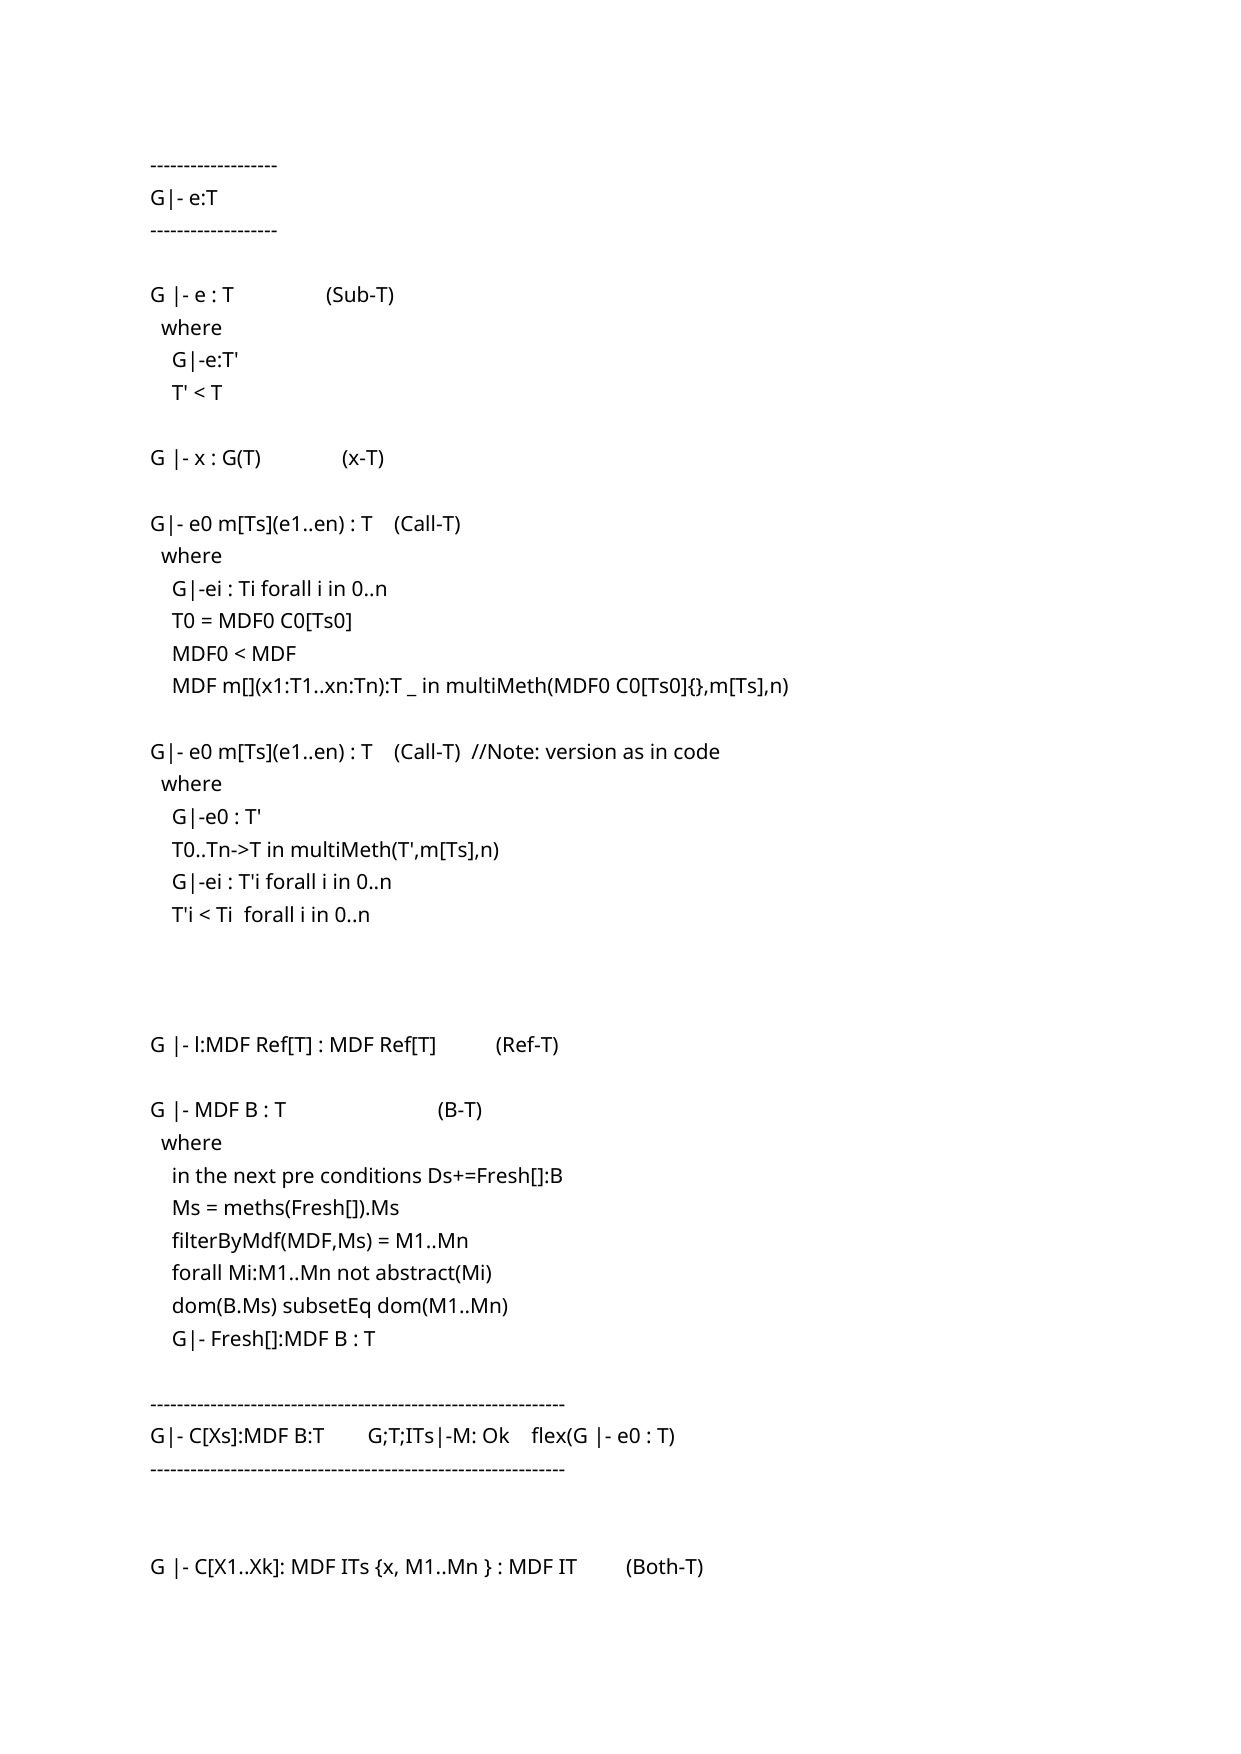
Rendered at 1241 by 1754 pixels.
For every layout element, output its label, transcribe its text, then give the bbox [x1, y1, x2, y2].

text -------------------------------------------------------------- [150, 1389, 1090, 1417]
text forall Mi:M1..Mn not abstract(Mi) [150, 1258, 1090, 1287]
text where [150, 541, 1090, 570]
text G |- l:MDF Ref[T] : MDF Ref[T] (Ref-T) [150, 1030, 1090, 1059]
text dom(B.Ms) subsetEq dom(M1..Mn) [150, 1291, 1090, 1319]
text G|-e0 : T' [150, 802, 1090, 831]
text G|- e:T [150, 183, 1090, 211]
text MDF0 < MDF [150, 639, 1090, 667]
text T0 = MDF0 C0[Ts0] [150, 606, 1090, 635]
text filterByMdf(MDF,Ms) = M1..Mn [150, 1226, 1090, 1254]
text G |- x : G(T) (x-T) [150, 443, 1090, 472]
text G|- Fresh[]:MDF B : T [150, 1324, 1090, 1352]
text Ms = meths(Fresh[]).Ms [150, 1193, 1090, 1222]
text G |- e : T (Sub-T) [150, 280, 1090, 309]
text G|- e0 m[Ts](e1..en) : T (Call-T) [150, 509, 1090, 537]
text where [150, 313, 1090, 341]
text MDF m[](x1:T1..xn:Tn):T _ in multiMeth(MDF0 C0[Ts0]{},m[Ts],n) [150, 672, 1090, 700]
text G|-ei : Ti forall i in 0..n [150, 574, 1090, 602]
text G|-ei : T'i forall i in 0..n [150, 867, 1090, 896]
text in the next pre conditions Ds+=Fresh[]:B [150, 1161, 1090, 1189]
text G|-e:T' [150, 346, 1090, 374]
text G|- C[Xs]:MDF B:T G;T;ITs|-M: Ok flex(G |- e0 : T) [150, 1422, 1090, 1450]
text T0..Tn->T in multiMeth(T',m[Ts],n) [150, 835, 1090, 863]
text T' < T [150, 378, 1090, 407]
text G |- C[X1..Xk]: MDF ITs {x, M1..Mn } : MDF IT (Both-T) [150, 1552, 1090, 1580]
text G|- e0 m[Ts](e1..en) : T (Call-T) //Note: version as in code [150, 737, 1090, 765]
text ------------------- [150, 215, 1090, 244]
text G |- MDF B : T (B-T) [150, 1096, 1090, 1124]
text ------------------- [150, 150, 1090, 178]
text T'i < Ti forall i in 0..n [150, 900, 1090, 928]
text -------------------------------------------------------------- [150, 1454, 1090, 1483]
text where [150, 769, 1090, 798]
text where [150, 1128, 1090, 1157]
